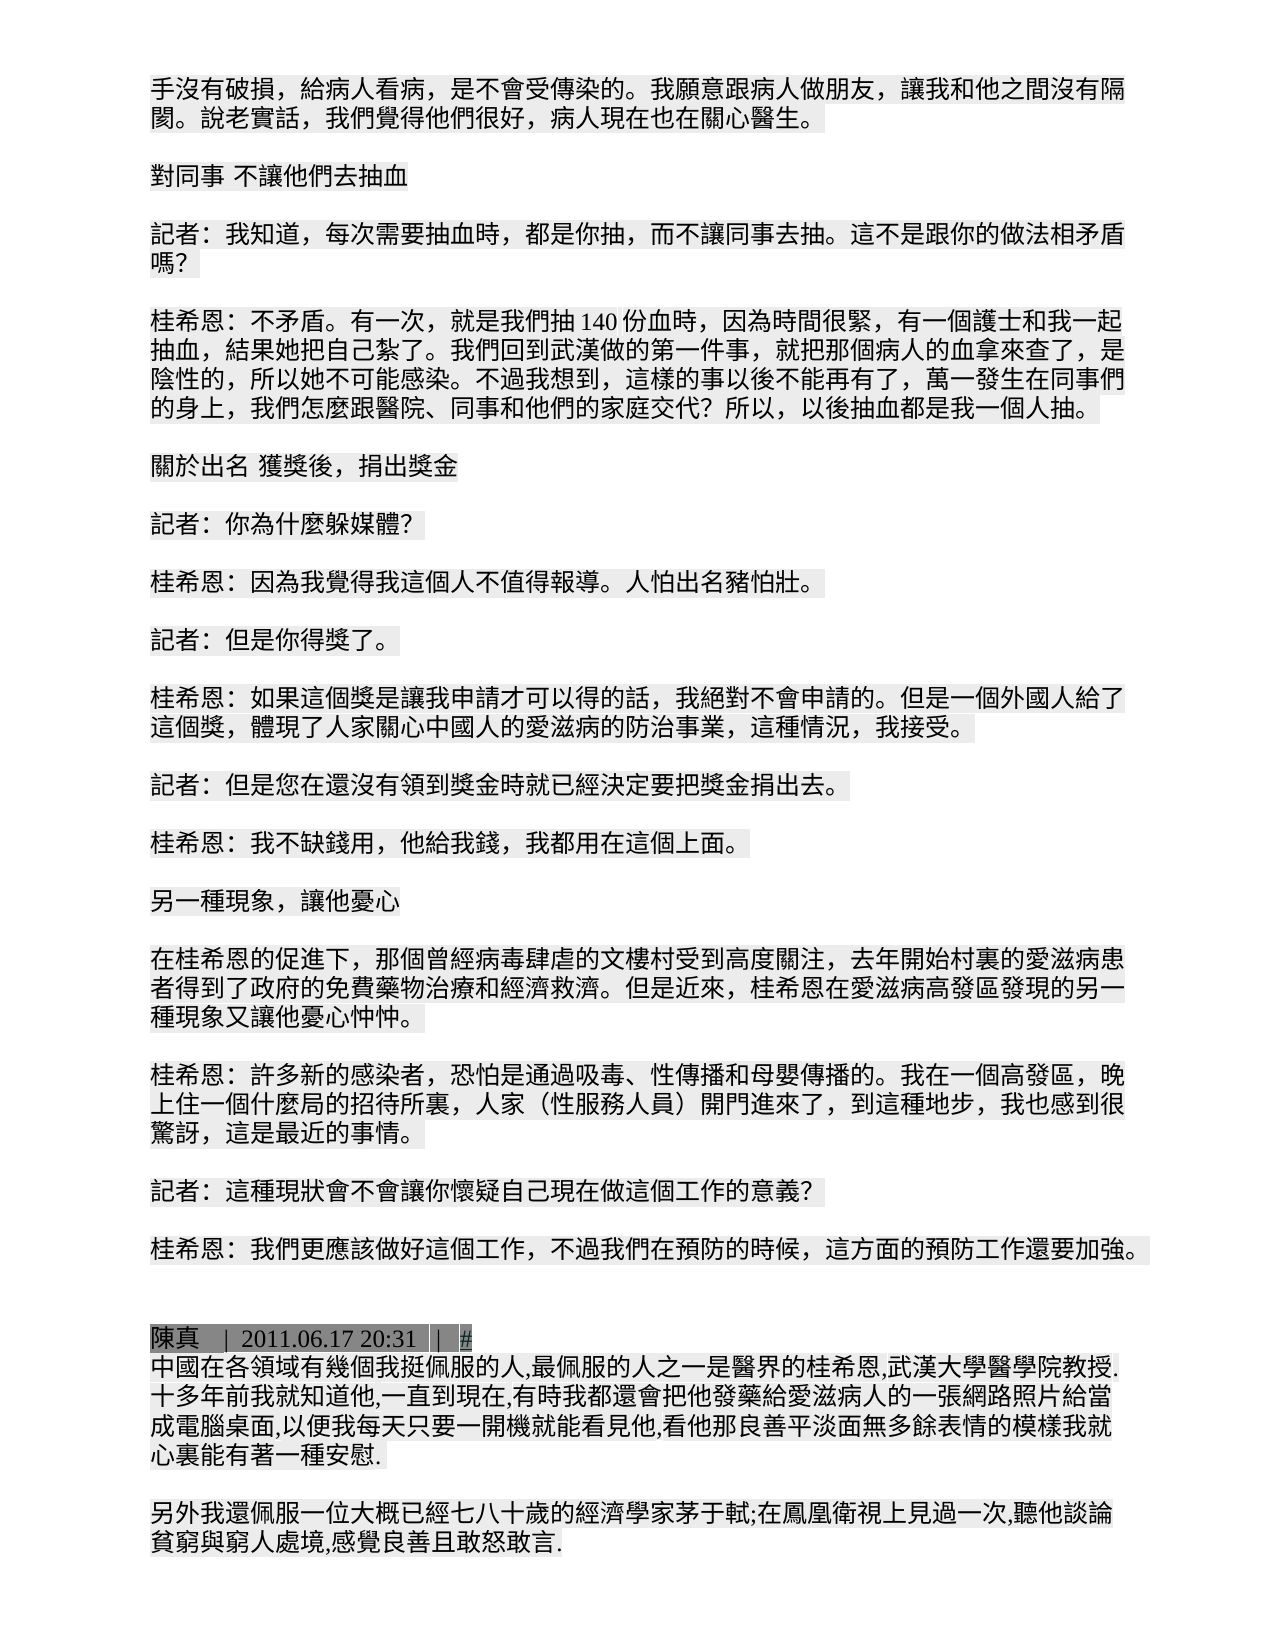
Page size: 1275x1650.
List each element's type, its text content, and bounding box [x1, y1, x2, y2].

text 中國在各領域有幾個我挺佩服的人,最佩服的人之一是醫界的桂希恩,武漢大學醫學院教授.十多年前我就知道他,一直到現在,有時我都還會把他發藥給愛滋病人的一張網路照片給當成電腦桌面,以便我每天只要一開機就能看見他,看他那良善平淡面無多餘表情的模樣我就心裏能有著一種安慰. 另外我還佩服一位大概已經七八十歲的經濟學家茅于軾;在鳳凰衛視上見過一次,聽他談論貧窮與窮人處境,感覺良善且敢怒敢言. 對我來說,一個人重要的並不是他做了什麼多麼了不起的事,而是他不管做什麼事時的一種說不上來的氣質與態度. 事實上,不管是桂希恩或茅于軾,我跟他們的 "接觸" 都只不過是在鳳凰衛視上看過一兩次面而已,對他們所做的事所知無幾,但如此驚鴻一瞥就已擄獲我心,特別是桂希恩;我真是很仰慕他,有朝一日希望到中國能見他一面. 近日報載,一個熱愛中國號稱左派的團體叫 "烏有之鄉"(不是烏魚之鄉也不是鳥有之鄉哦),因為茅于軾對毛澤東略有微詞,說毛是人不是神,說毛想當皇帝因此犯下許多重大錯誤,說毛之是非對錯應給予合乎理性的重新評價等等,愛國群眾們聞之大怒便發動圍勦,稱呼茅于軾為漢奸及賣國賊等等一堆在台灣也常聽到的詞(只是把漢奸改成台奸或把賣國改成賣台而已),說要把他繩之以法,還說什麼毛是中華民族英雄不容污衊,膽敢批評毛澤東就是膽敢批評俺爹娘云云,蠢血沸騰,令人驚嘆. 那樣一種義和團式的愛國情操,感覺就跟整天喊著愛台灣整天檢驗誰人思想言行對台不忠不義的那類人士非常像. 羅素說: "愛國就是給笨蛋們一個殺人的理由." 我倒是對於愛國者不敢如此不敬,不管是愛中國或愛台灣國,我都不敢吭聲,但重點是,想愛國的就自己去愛,想顧主權的就自己去顧,為什麼要強迫大家都要跟你一樣愛台灣或愛中華呢? 吾友施威全說得對,我又不是戀物癖,幹嘛愛台灣? 幹嘛愛中國? 我只要顧好人權動物權就好. 至於主權,對我而言實在毫無意義,你如果覺得它很重要,那就好好用正當的方法和說法去顧,但不要強迫別人都要跟你一樣顧什麼主權愛什麼台灣. 老實說,國要能賣,我若缺錢用,我會毫不猶豫賤價賣出. 底下網址就是這個什麼烏魚之鄉公審茅于軾的網站. http://www.wyzxsx.com/Article/Special/gongsmys/Index.html 底下則是茅于軾曾經講過的一些讓愛國者們很生氣的話: 「賣國並不是什麼嚴重的錯誤，出賣人民才是嚴重的錯誤」 「是領土完整重要，還是百姓的生命財產重要？我認為當然是百姓的生命財產更重要。領土不完整，少了一塊，於我何干呢？」 「如果那是一塊連人都沒有的荒島，爭這塊領土就毫無意義。或者這塊土地上的百姓歸屬別人管理之後，生活反而提高了，自由反而擴大了，那麼這種領土主權的轉移，不但不必反對，還值得歡迎。」 「最近看到一篇文章說要重新評價汪精衛。文章我沒有看到。對汪精衛我也沒有任何研究，但是引起我的思考。」「也可能有一些漢奸並不是為了自己升官發財，而是為了減輕人民的痛苦，作為抵擋日本人對中國人的欺壓的緩衝器。這樣的漢奸非但沒有錯，而且是真正的英雄。他自己下地獄，為的是減輕老百姓的痛苦。反過來看，有些英雄拿幾十萬人民的性命做抵押，堅決不投降。只是為了報效皇帝老子。從人民利益的立場看這些人不值得效法。用這樣的眼光看問題，幾千年的歷史就要改寫。」 「在戰爭中犧牲的日本軍隊和百姓都是無辜的，他們對戰爭是沒有責任的。他們的戰死是因為上了戰爭罪犯的當。」 陳真 =================== 兩學者批毛 中國左派發動公審 自由時報 更新日期:2011/06/17 04:21 〔國際新聞中心／綜合報導〕 中國左派網站「烏有之鄉」不滿茅于軾和辛子陵兩名學者批判已故中國領導人毛澤東，發動各地毛派網民組成「公訴團」對茅于軾和辛子陵「提起公訴」，號稱已有五萬人參與。但茅于軾十五日再透過部落格發表〈對毛澤東的再認識〉，強調他對毛澤東的看法沒有變；毛澤東要還原成人，不再是神，接受公正的評定。 北京天則經濟研究所理事長茅于軾四月二十六日在網站發表「把毛澤東還原成人」。文章主要是對退伍軍官辛子陵所著「紅太陽的隕落」一書的讀後感。茅于軾數落毛澤東的罪惡，包括心理陰暗、搞階級鬥爭、推動大躍進令中國餓死三千多萬人，五千萬人在中共建政後因政治原因死亡，這個「禍國殃民總後台」至今還在天安門城樓上掛著，中國的滑稽劇還沒有真正謝幕！ 五月底，「烏有之鄉」網站發起「公審」茅于軾、辛子陵，指兩人為「賣國賊」，並發起連署，簽署者包括不少中共退休高官。烏有之鄉網站宣稱，上月二十三日已把檢舉茅于軾觸犯「顛覆國家政權罪」和「誹謗罪」的舉報狀送交北京市公安局和人民檢察院，希望人大高度重視，有關部門查處，維護毛主席形象。 多維新聞網報導，茅于軾十五日回應烏有之鄉的挑戰，他表示，他理解左派人士懷念毛澤東的緣由，是因為現在社會非常不公平，處於底層的百姓處處受到欺侮。他也曾是毛澤東的擁護者，支持毛所說過的要實行民主政治，要依靠工農，要把祖國建設成富強康樂的國家等主張，但後來越看越清楚，毛唯一目標就是當秦始皇。毛消滅一切政治對手，中國因為毛的錯誤死了大約五千萬人，大救星變成大災星，到死也沒有絲毫自責之心，我們無法原諒他。 [150, 1353, 1125, 1557]
text 我講的那張照片(桂希恩在河南村莊)請見底下網址. 我們這網站莫名其妙不讓我貼有 s0hu的字眼,所以得把 so hu 之間的空格消除才是正確網址. 陳真 ============== http://health.so hu.com/20040909/n221956230.shtml 中國愛滋病高發區的最早發現者--桂希恩 2004年9月9日10:48 來源: CCTV央視國際 桂希恩：中國愛滋病高發區的最早發現者 桂希恩在河南村莊(圖略) 今年2月28日，歐洲銀行家馬丁•哥頓來到武漢，將2003年度愛滋病預防國際最高獎“貝利—馬丁”獎頒給了桂希恩。 五年前，一個普通的武漢傳染病醫生揭開了中原地區愛滋病爆發流行的實情。五年時間，他克服重重阻力，尋找和救治無助的病毒感染者。為了扭轉人們的偏見，他也曾和自己的病人同吃同住。 桂希恩———這位中國愛滋病高發區的最早發現者，用行動重新詮釋一個醫生的職責。 桂希恩，1937年生，武漢大學中南醫院傳染病科主任，1999年開始在河南愛滋病高發區從事開創性的疫情調查防治工作。 2004年2月28日，歐洲銀行家馬丁•哥頓來到武漢市，將2003年度愛滋病預防的國際最高獎“貝利—馬丁”獎頒給了他，獎勵他在愛滋病防治領域的開創性工作。近日，中央電視臺《面對面》欄目記者對他進行了專訪。 桂希恩在河南村莊(圖略) 今年2月28日，歐洲銀行家馬丁•哥頓來到武漢，將2003年度愛滋病預防的國際最高獎“貝利—馬丁”獎頒給了桂希恩。 兩去河南 發現艾滋高發區 考察怪病，一去河南 桂希恩是武漢大學中南醫院一位有著40多年從醫經驗的傳染病醫生，1960年他從武漢醫學院畢業後，志願赴青海省從事地方病防治工作，一干就是16年。1976年桂希恩返回武漢後，一直從事血吸蟲病等傳染病防治和科研工作。1999年，一位來自河南的進修醫生告訴他，老家上蔡縣文樓村有許多人染了怪病相繼死亡，多年養成的職業敏感驅使桂希恩要去實地考察一番。 桂希恩：1999年的6月底，我在天津開一個全國傳染病會議，會議結束後，我回去時就在駐馬店下車，到這個縣去了，去了就找那個進修醫生的同事陳寶印，他的家就在這個村，所以他帶我到這個村子裏去了。 我去看的第一個病人叫孔留柱，有發燒、消瘦、腹瀉，口腔有真菌感染症狀，非常像愛滋病，我就給他抽了血。那一次，我只帶了11個管子，抽出11個血樣，回來做有10個HIV（愛滋病）是陽性的，我做的是過篩實驗，當時不能肯定。因為過篩實驗不能確定診斷的，按照法律的要求要做確診實驗，我就找到做確診實驗的單位。 記者：那你當時意外嗎？ 桂希恩：我非常意外，因為這個村子裏病人很多，而且這些人都是賣血的，這個問題就很嚴重了。因為他的血還可能給了別人，而且這個村賣血的人口很多，可能這個病還不局限於我發現的這幾個。我把口袋裏1600塊錢給他們，做了6個，結果這6個全是陽性。 通過這個結果，我相信那10個大概都沒有錯。把這個事情完成以後，我第二次到這個縣去了，向當地衛生局報告了。我說我發現這個地方有愛滋病，我抽11個血樣，就有10個有問題，而且這個跟賣血有關係，涉及的人很多。 我原想7月份放暑假時，帶一個醫療隊到這兒來，同時把這個病作為一個調查。結果衛生局長不同意，禁止我去，所以我後來沒去了。但是我已經認識了村民，認識了醫生，還跟那兒保持聯繫。 二去河南，結果震驚 回到武漢以後，桂希恩在焦慮中等待了兩個月時間，但河南方面沒有傳來任何消息。 記者：河南衛生局的人說，你們要來我就要干預，你就沒去了嗎？ 桂希恩：考慮了兩個多月後，我覺得，為了對這個事情負責，我應當再去。所以我就利用了那年的中秋節，又去了這個村。我帶了三個學生，我們四個人兩天抽了140多個血樣，而結果確實叫我很震驚的。超過一半的標本，我抽的標本裏頭有超過一半是陽性的。 記者：標本的選擇是隨機的嗎？ 桂希恩：願意接受的我才抽，我不能強迫任何人。從這個意義上講好像是隨機，但是願意接受的一種人是有病的。所以我這個數字肯定不代表整個村的人口。 記者：屬於一個高危人群？ 桂希恩：高危人群，超過一半是陽性，但是也已經非常可怕了。我現在看到一個更加可怕的瘟神來到這個地區了，我還擔心我見到的只是冰山一角。 秘密調查村莊疫情 上個世紀90年初開始，受經濟利益驅使，河南省某些地區非法和不規範的采血現象盛行，就在這段時間，愛滋病毒通過交叉感染在賣血者當中開始傳播，而且危及到了他們的親人。但是在桂希恩的個人調查之前，疫情發展到底如何，無人知曉。 記者：但是換一個角度來說，你不管這件事不會有人責怪你． 桂希恩：良心會責備我的。做傳染病工作的，遇到這種情況還不過問，我覺得這不是一個合格的醫生。 記者：這個事可能不歸你管了。 桂希恩：已經引起他們重視那就行了，我就不再管了，但是他們沒有任何行動，那我就認為是他們不對了。哪怕冒一點風險，我也應該去把它搞清楚些。 記者：離開時有什麼麻煩嗎？ 桂希恩：沒有，但是我那時候確實吃了一驚，主要害怕的是，要弄到政府裏頭去，我這些工作全白搞了。 在秘密狀態下，桂希恩完成了對村莊疫情的初步調查，1999年10月中旬，他將自己的發現報告給了當地政府。10月底，他又向中央主管領導寄交了自己的調查報告。 北京方面很快有了回音，桂希恩被請到中國疾病預防控制中心詳細彙報疫情調查結果，不久之後，上級部門派遣工作組進駐疫情高發區進行慰問和救治工作。當地政府對桂希恩的態度也和緩了很多。 桂希恩：有一次他們就請我吃飯，他們委婉地批評我，覺得我不應該私下到他們縣上去。當時有一個副局長說，當時不讓你來是因為你是湖北的，怎麼管到河南來了？這話我就不願意聽。因為現在愛滋病是沒有國界的，哪里來的省界。 把感染者接到家中同吃同住 2001年5月一個意外舉動卻讓桂希恩一下子成為媒體的焦點。他把5名河南愛滋病感染者接到武漢進行檢查治療。並且和這些患者在自己的家裏同吃同住。 記者：這5個人怎麼會從河南到武漢呢？ 桂希恩：因為那個時候河南對這些病人幫助得還不夠。有一個病人他跟我寫了一封信說，他非常地傷心，他想到哈爾濱去打工。如果能賺錢，給家裏留個兩千多元，那他死也瞑目了。我看了這封信後心裏很難受。我就想我應該幫他這個忙。我就問了有沒有人願意到武漢來檢查，他們有些人願意來檢查。我就說假如有人來問你，你願不願意跟這些學生、新聞界，談談你們自己的經歷，他們說願意。我說如果你們有這條，我相信我一定能夠給你們募捐到一點錢。他們非常困難。所以我就說到我那兒去，我給你做全面的檢查，檢查完了以後你們就回來。 記者：那個時候你把他們接到家裏去住的時候，你就沒有考慮嗎？ 桂希恩：我沒有想接他到我家裏去，我在那兒都給他們安排了住處的，但是周圍的鄰居不答應，要把他們趕走，我只好回去跟家裏商量。一小時後我就帶他們到我家去。 記者：你的家人呢？ 桂希恩：我當時跟我夫人講，我說帶這個病人來，她不贊成。我說不是我要把他請來，但是現在我的病人我的朋友來，沒有地方，我怎麼對得起這些人呢，最後她理解了，我覺得這就很不錯了。 對病人：別歧視他們 這次風波後，更多的愛滋病感染者成了桂希恩的朋友，除了治療藥物，他們還從桂希恩這裏得到了精神上的安慰，但一些人對艾滋感染者的歧視，讓桂希恩深感擔憂。 桂希恩：我們不應該歧視他們。那些賣血的、輸血的是無辜的，那些兒童也是無辜的，我們應該做的是幫助他們。另外，他已經感染了這個病，受到了疾病的懲罰，我們還要踏上一腳，不好吧，應該也給他一個生存的機會，給他一定的同情吧。 記者：但是對於正常人來說害怕也是一種正常的心理呀。 桂希恩：害怕是因為你們對這種疾病不理解，如果你瞭解這個疾病，你就會正確對待它。病人不可怕，這個疾病可怕。 記者：那您工作時有沒有特殊的防護措施呢？ 桂希恩：按照規定的措施我們還是有的。（第一次接觸愛滋病的時候），我沒有戴手套，但是我跟病人抽了血以後用酒精擦手。後來做了檢查我沒病。根據國外做過的調查，你的手沒有破損，給病人看病，是不會受傳染的。我願意跟病人做朋友，讓我和他之間沒有隔閡。說老實話，我們覺得他們很好，病人現在也在關心醫生。 對同事 不讓他們去抽血 記者：我知道，每次需要抽血時，都是你抽，而不讓同事去抽。這不是跟你的做法相矛盾嗎？ 桂希恩：不矛盾。有一次，就是我們抽140份血時，因為時間很緊，有一個護士和我一起抽血，結果她把自己紮了。我們回到武漢做的第一件事，就把那個病人的血拿來查了，是陰性的，所以她不可能感染。不過我想到，這樣的事以後不能再有了，萬一發生在同事們的身上，我們怎麼跟醫院、同事和他們的家庭交代？所以，以後抽血都是我一個人抽。 關於出名 獲獎後，捐出獎金 記者：你為什麼躲媒體？ 桂希恩：因為我覺得我這個人不值得報導。人怕出名豬怕壯。 記者：但是你得獎了。 桂希恩：如果這個獎是讓我申請才可以得的話，我絕對不會申請的。但是一個外國人給了這個獎，體現了人家關心中國人的愛滋病的防治事業，這種情況，我接受。 記者：但是您在還沒有領到獎金時就已經決定要把獎金捐出去。 桂希恩：我不缺錢用，他給我錢，我都用在這個上面。 另一種現象，讓他憂心 在桂希恩的促進下，那個曾經病毒肆虐的文樓村受到高度關注，去年開始村裏的愛滋病患者得到了政府的免費藥物治療和經濟救濟。但是近來，桂希恩在愛滋病高發區發現的另一種現象又讓他憂心忡忡。 桂希恩：許多新的感染者，恐怕是通過吸毒、性傳播和母嬰傳播的。我在一個高發區，晚上住一個什麼局的招待所裏，人家（性服務人員）開門進來了，到這種地步，我也感到很驚訝，這是最近的事情。 記者：這種現狀會不會讓你懷疑自己現在做這個工作的意義？ 桂希恩：我們更應該做好這個工作，不過我們在預防的時候，這方面的預防工作還要加強。 [150, 75, 1125, 1265]
text 陳真 | 2011.06.17 20:31 | # [150, 1324, 1125, 1353]
